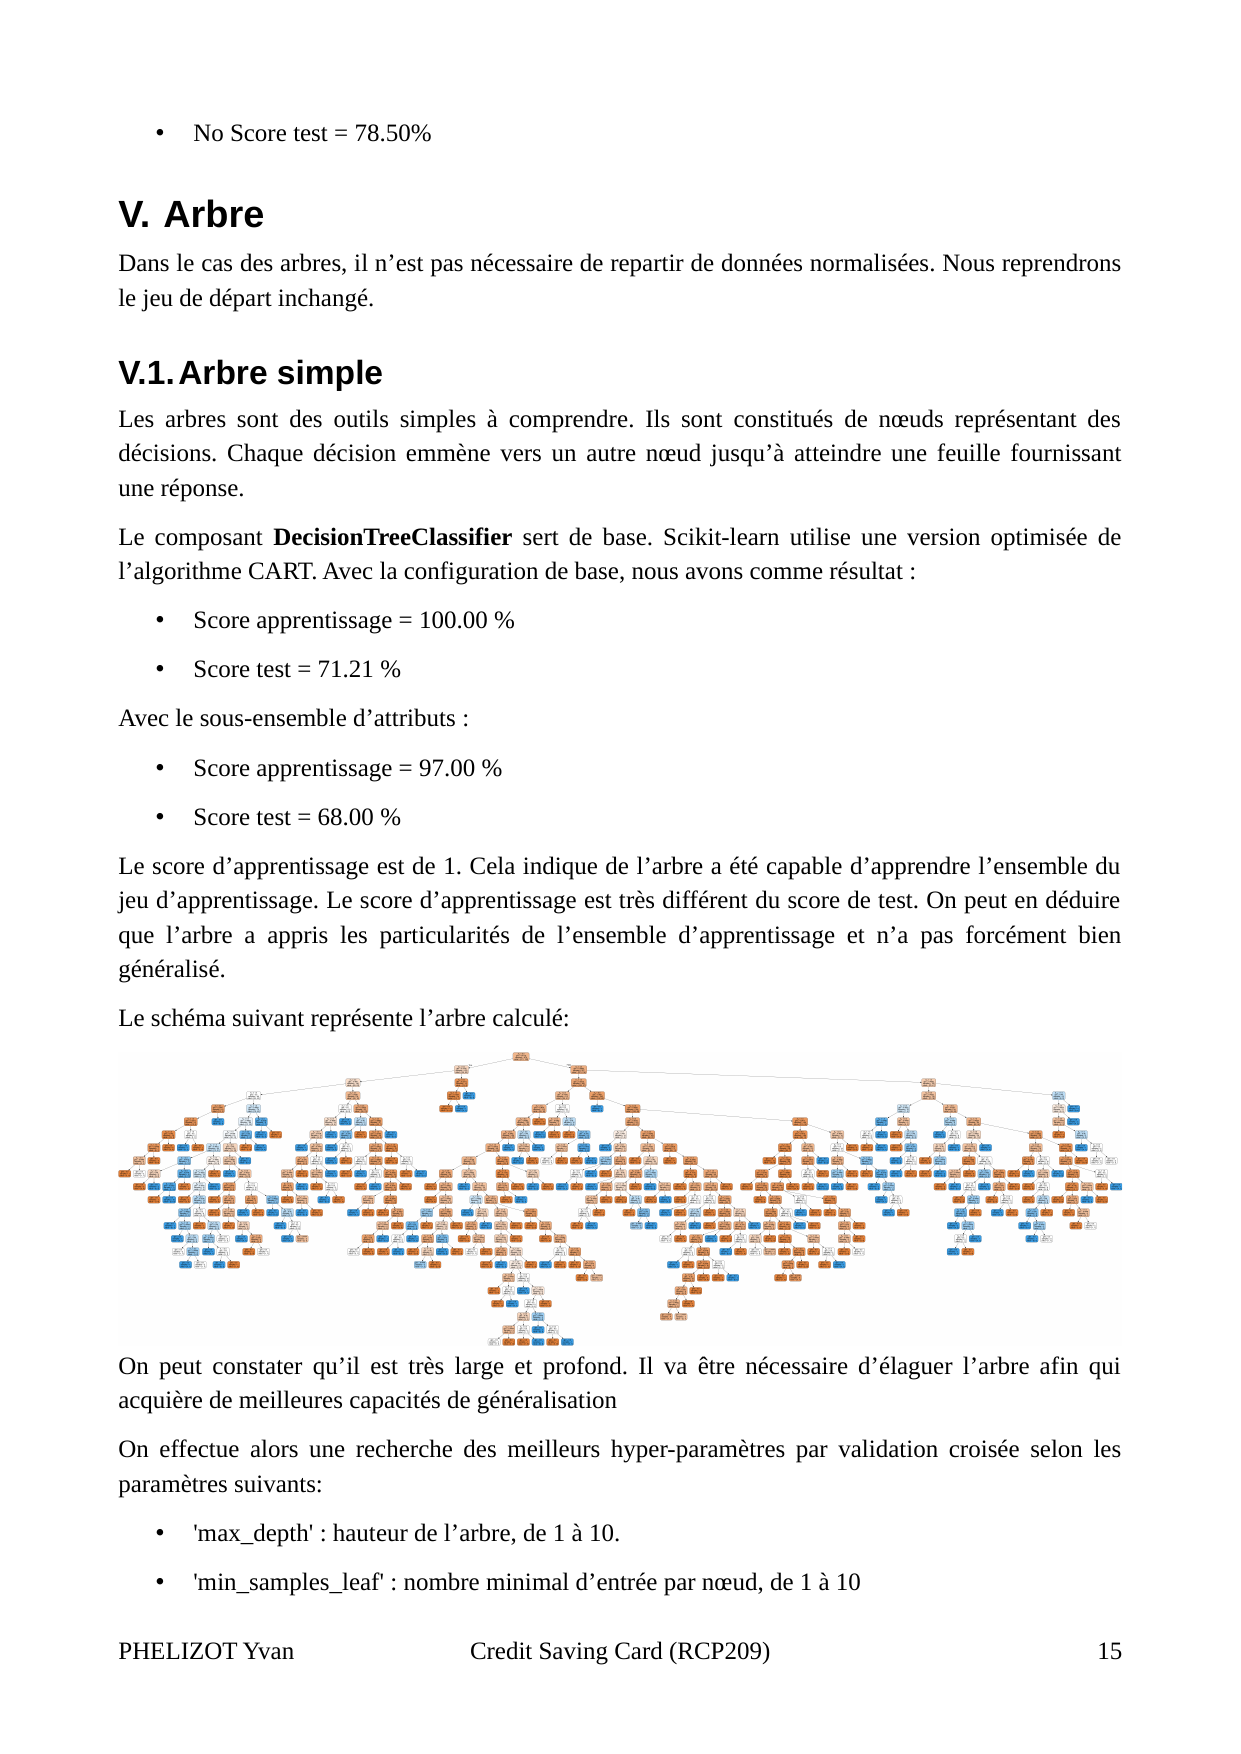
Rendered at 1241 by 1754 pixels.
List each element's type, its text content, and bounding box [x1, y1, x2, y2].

list Score test = 71.21 % [156, 654, 1122, 683]
list Score test = 68.00 % [156, 802, 1122, 830]
text On peut constater qu’il est très large et profond. Il va être nécessaire d’élaguer l’arbre afin qui acquière de meilleures capacités de généralisation [118, 1346, 1122, 1414]
list Score apprentissage = 100.00 % [156, 605, 1122, 634]
text Avec le sous-ensemble d’attributs : [118, 703, 1122, 732]
text Le composant DecisionTreeClassifier sert de base. Scikit-learn utilise une version optimisée de l’algorithme CART. Avec la configuration de base, nous avons comme résultat : [118, 522, 1122, 585]
subtitle Arbre simple [118, 353, 1122, 391]
list 'max_depth' : hauteur de l’arbre, de 1 à 10. [156, 1518, 1122, 1547]
text Le score d’apprentissage est de 1. Cela indique de l’arbre a été capable d’apprendre l’ensemble du jeu d’apprentissage. Le score d’apprentissage est très différent du score de test. On peut en déduire que l’arbre a appris les particularités de l’ensemble d’apprentissage et n’a pas forcément bien généralisé. [118, 851, 1122, 983]
text Les arbres sont des outils simples à comprendre. Ils sont constitués de nœuds représentant des décisions. Chaque décision emmène vers un autre nœud jusqu’à atteindre une feuille fournissant une réponse. [118, 404, 1122, 502]
text Le schéma suivant représente l’arbre calculé: [118, 1003, 1122, 1032]
list Score apprentissage = 97.00 % [156, 753, 1122, 781]
text On effectue alors une recherche des meilleurs hyper-paramètres par validation croisée selon les paramètres suivants: [118, 1434, 1122, 1498]
list No Score test = 78.50% [156, 118, 1122, 147]
subtitle Arbre [118, 192, 1122, 236]
picture [118, 1052, 1123, 1346]
list 'min_samples_leaf' : nombre minimal d’entrée par nœud, de 1 à 10 [156, 1567, 1122, 1596]
text Dans le cas des arbres, il n’est pas nécessaire de repartir de données normalisées. Nous reprendrons le jeu de départ inchangé. [118, 248, 1122, 312]
